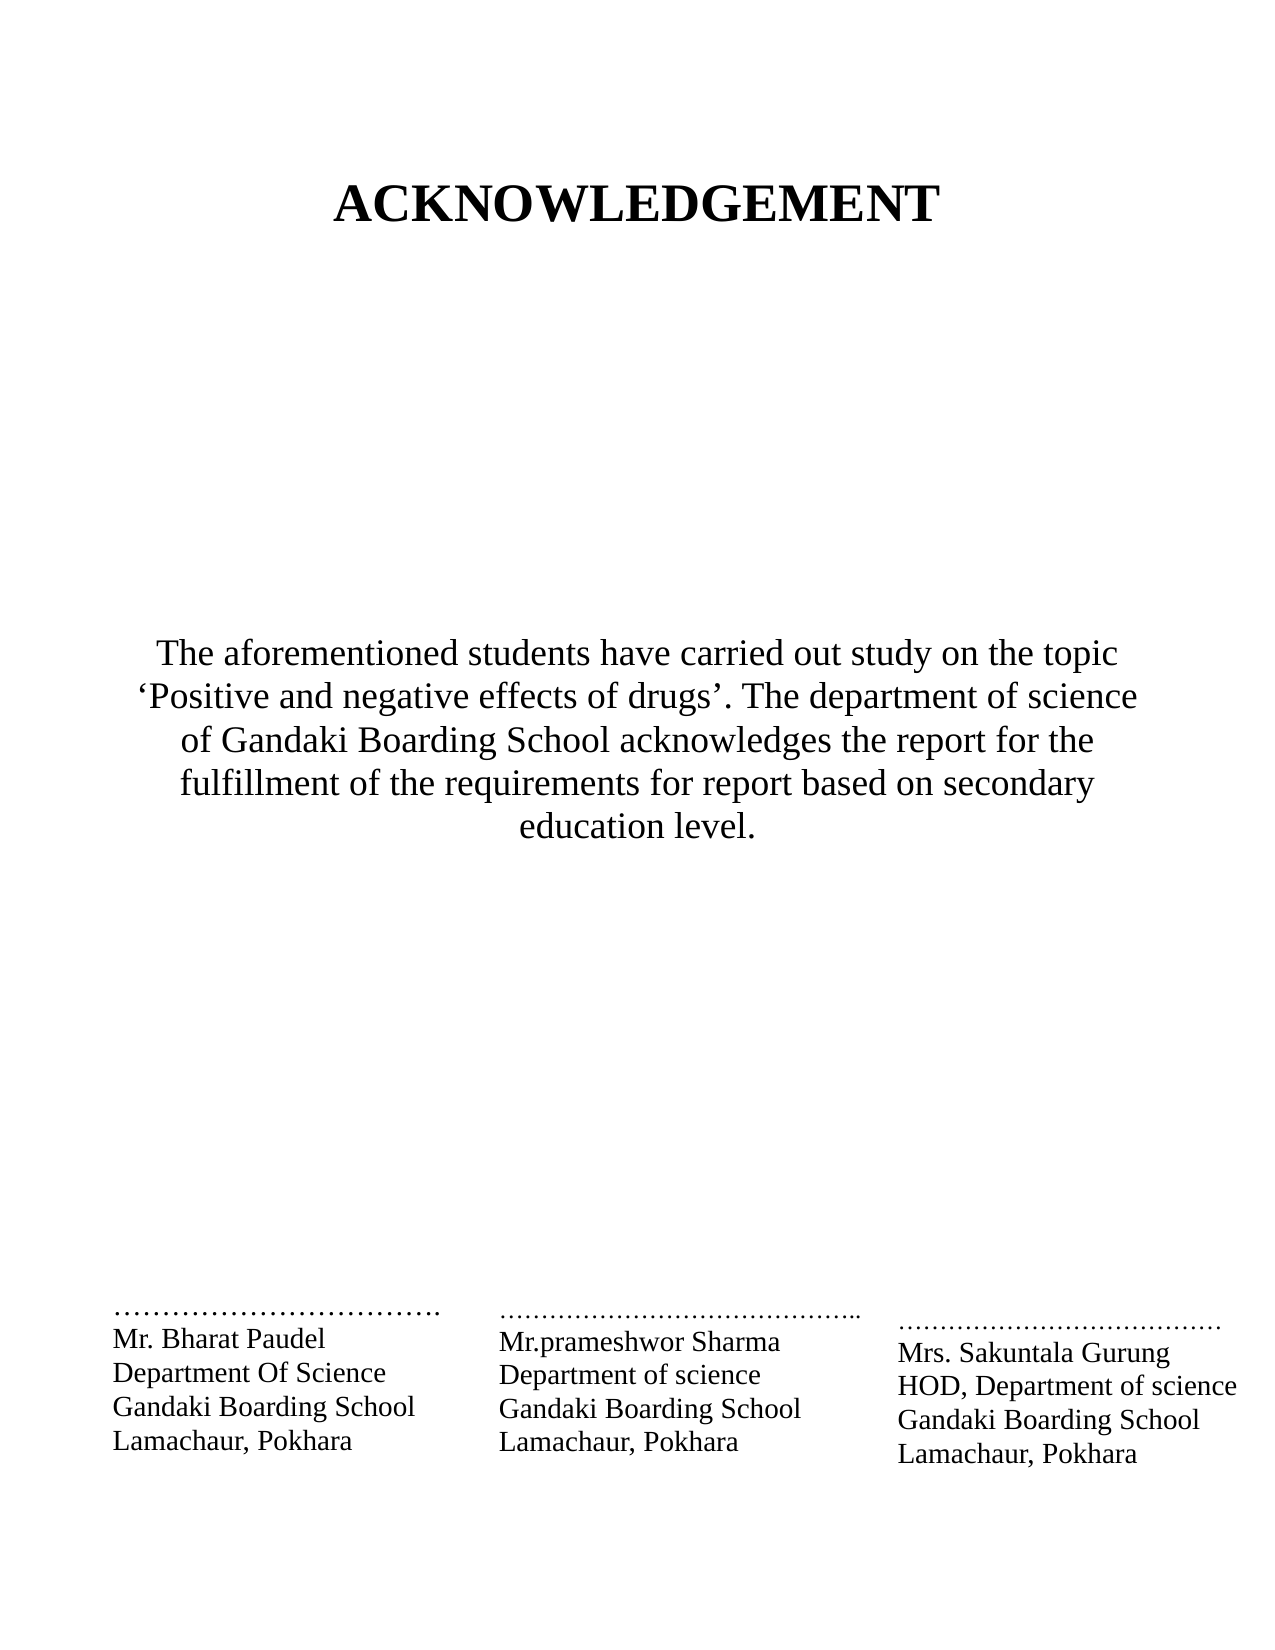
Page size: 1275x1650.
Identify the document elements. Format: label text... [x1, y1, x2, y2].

text ACKNOWLEDGEMENT [118, 171, 1157, 233]
text The aforementioned students have carried out study on the topic ‘Positive and negative effects of drugs’. The department of science of Gandaki Boarding School acknowledges the report for the fulfillment of the requirements for report based on secondary education level. [118, 631, 1157, 846]
